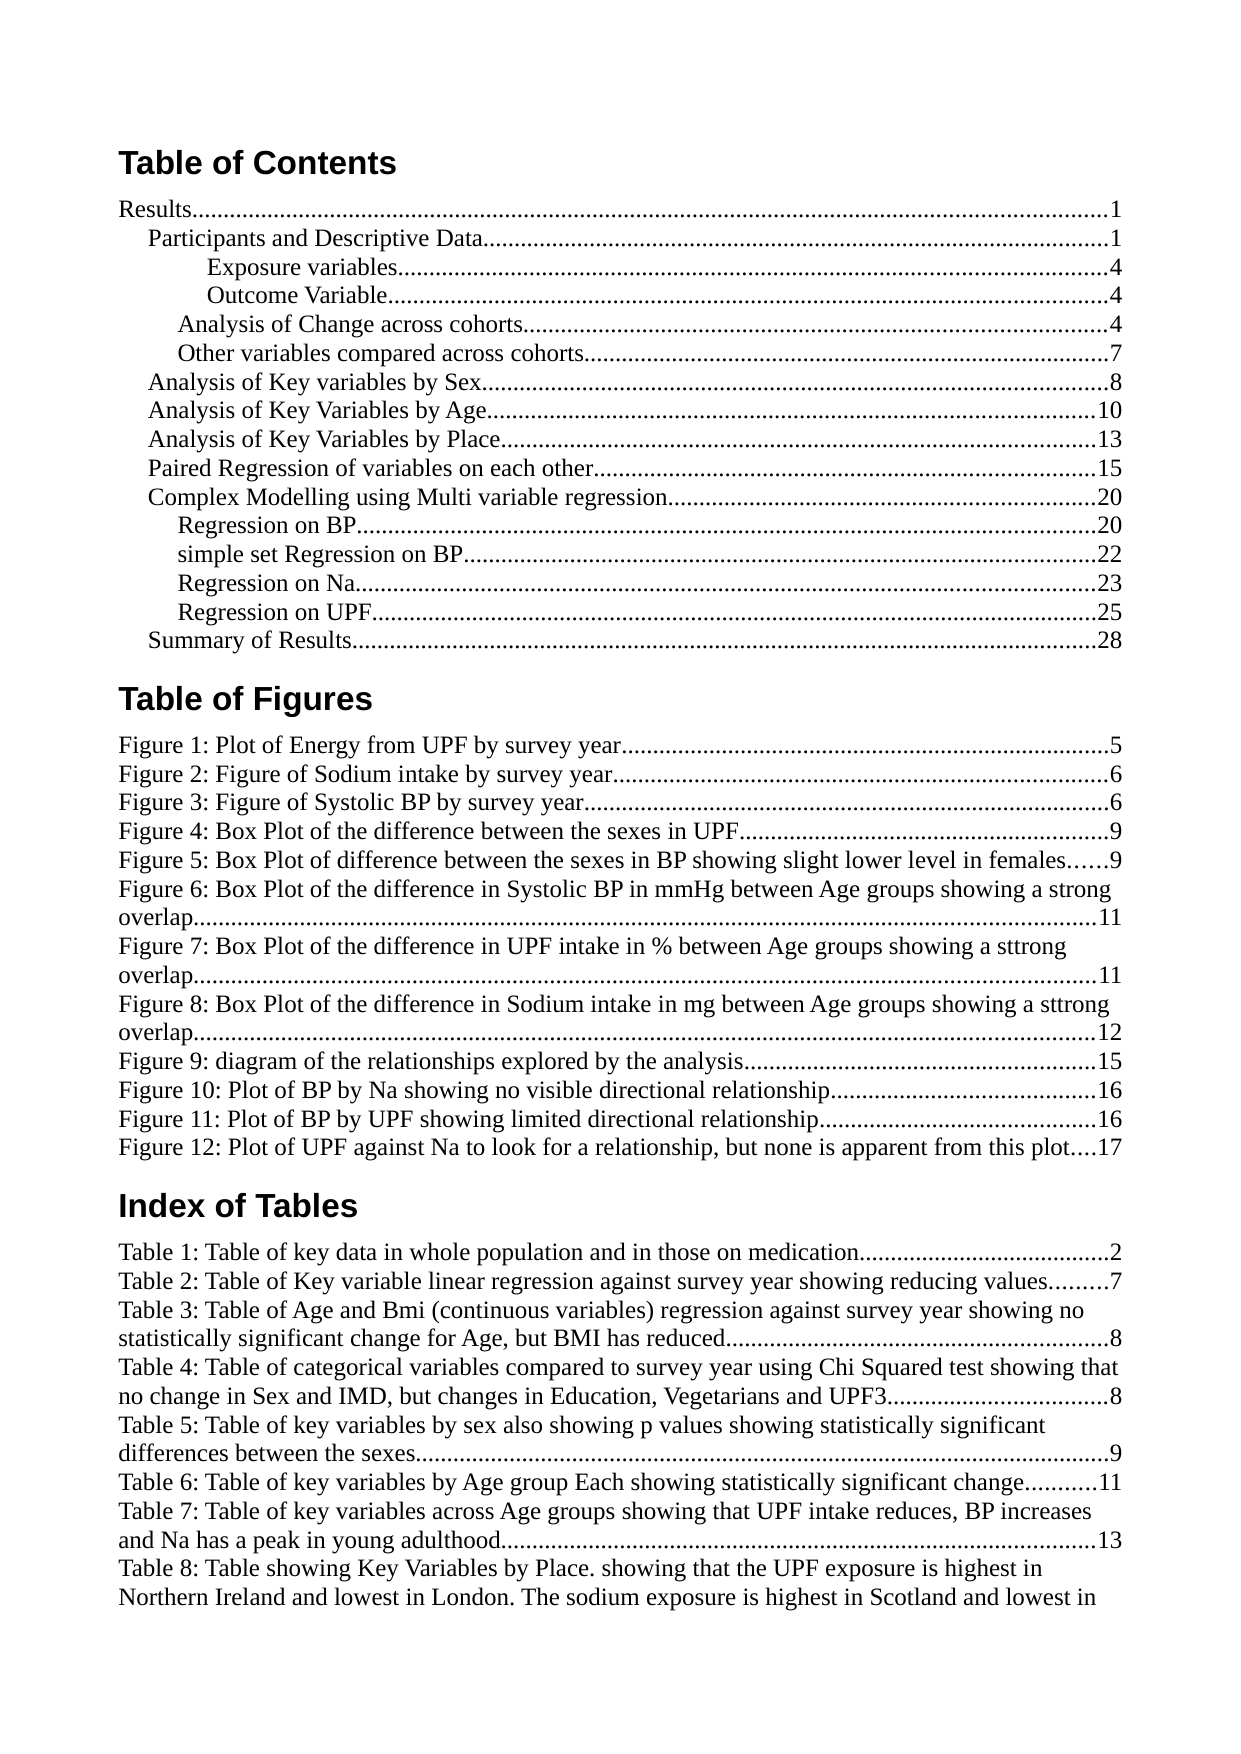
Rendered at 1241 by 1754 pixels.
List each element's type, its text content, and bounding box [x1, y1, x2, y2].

text Figure 3: Figure of Systolic BP by survey year 6 [118, 787, 1122, 816]
text Results 1 [118, 194, 1122, 223]
text Table 3: Table of Age and Bmi (continuous variables) regression against survey year showing no statistically significant change for Age, but BMI has reduced 8 [118, 1295, 1122, 1352]
text Analysis of Key variables by Sex 8 [148, 367, 1122, 395]
text Figure 7: Box Plot of the difference in UPF intake in % between Age groups showing a sttrong overlap 11 [118, 931, 1122, 989]
text Table 7: Table of key variables across Age groups showing that UPF intake reduces, BP increases and Na has a peak in young adulthood 13 [118, 1496, 1122, 1553]
text Figure 5: Box Plot of difference between the sexes in BP showing slight lower level in females 9 [118, 845, 1122, 874]
text Table 1: Table of key data in whole population and in those on medication 2 [118, 1237, 1122, 1266]
text Analysis of Key Variables by Age 10 [148, 395, 1122, 424]
text Complex Modelling using Multi variable regression 20 [148, 482, 1122, 510]
text Participants and Descriptive Data 1 [148, 223, 1122, 252]
text Table 5: Table of key variables by sex also showing p values showing statistically significant differences between the sexes 9 [118, 1410, 1122, 1467]
text Figure 6: Box Plot of the difference in Systolic BP in mmHg between Age groups showing a strong overlap 11 [118, 874, 1122, 931]
text Figure 1: Plot of Energy from UPF by survey year 5 [118, 730, 1122, 759]
text Other variables compared across cohorts 7 [177, 338, 1122, 367]
subtitle Table of Figures [118, 679, 1122, 717]
text Figure 10: Plot of BP by Na showing no visible directional relationship 16 [118, 1075, 1122, 1104]
subtitle Index of Tables [118, 1186, 1122, 1225]
text Table 4: Table of categorical variables compared to survey year using Chi Squared test showing that no change in Sex and IMD, but changes in Education, Vegetarians and UPF3 8 [118, 1352, 1122, 1410]
text Figure 12: Plot of UPF against Na to look for a relationship, but none is apparent from this plot 17 [118, 1132, 1122, 1161]
text Summary of Results 28 [148, 625, 1122, 654]
text Figure 4: Box Plot of the difference between the sexes in UPF 9 [118, 816, 1122, 845]
text Regression on UPF 25 [177, 597, 1122, 625]
text Figure 11: Plot of BP by UPF showing limited directional relationship 16 [118, 1104, 1122, 1132]
text Exposure variables 4 [207, 252, 1122, 280]
text Figure 2: Figure of Sodium intake by survey year 6 [118, 759, 1122, 787]
text Outcome Variable 4 [207, 280, 1122, 309]
text Paired Regression of variables on each other 15 [148, 453, 1122, 482]
text Figure 8: Box Plot of the difference in Sodium intake in mg between Age groups showing a sttrong overlap 12 [118, 989, 1122, 1046]
text Table 2: Table of Key variable linear regression against survey year showing reducing values 7 [118, 1266, 1122, 1295]
text Table 6: Table of key variables by Age group Each showing statistically significant change 11 [118, 1467, 1122, 1496]
text Regression on Na 23 [177, 568, 1122, 597]
text simple set Regression on BP 22 [177, 539, 1122, 568]
text Analysis of Key Variables by Place 13 [148, 424, 1122, 453]
subtitle Table of Contents [118, 143, 1122, 182]
text Figure 9: diagram of the relationships explored by the analysis 15 [118, 1046, 1122, 1075]
text Table 8: Table showing Key Variables by Place. showing that the UPF exposure is highest in Northern Ireland and lowest in London. The sodium exposure is highest in Scotland and lowest in London. Outcome BP is also lowest in London, with the highest in the North East 14 [118, 1553, 1122, 1611]
text Regression on BP 20 [177, 510, 1122, 539]
text Analysis of Change across cohorts 4 [177, 309, 1122, 338]
